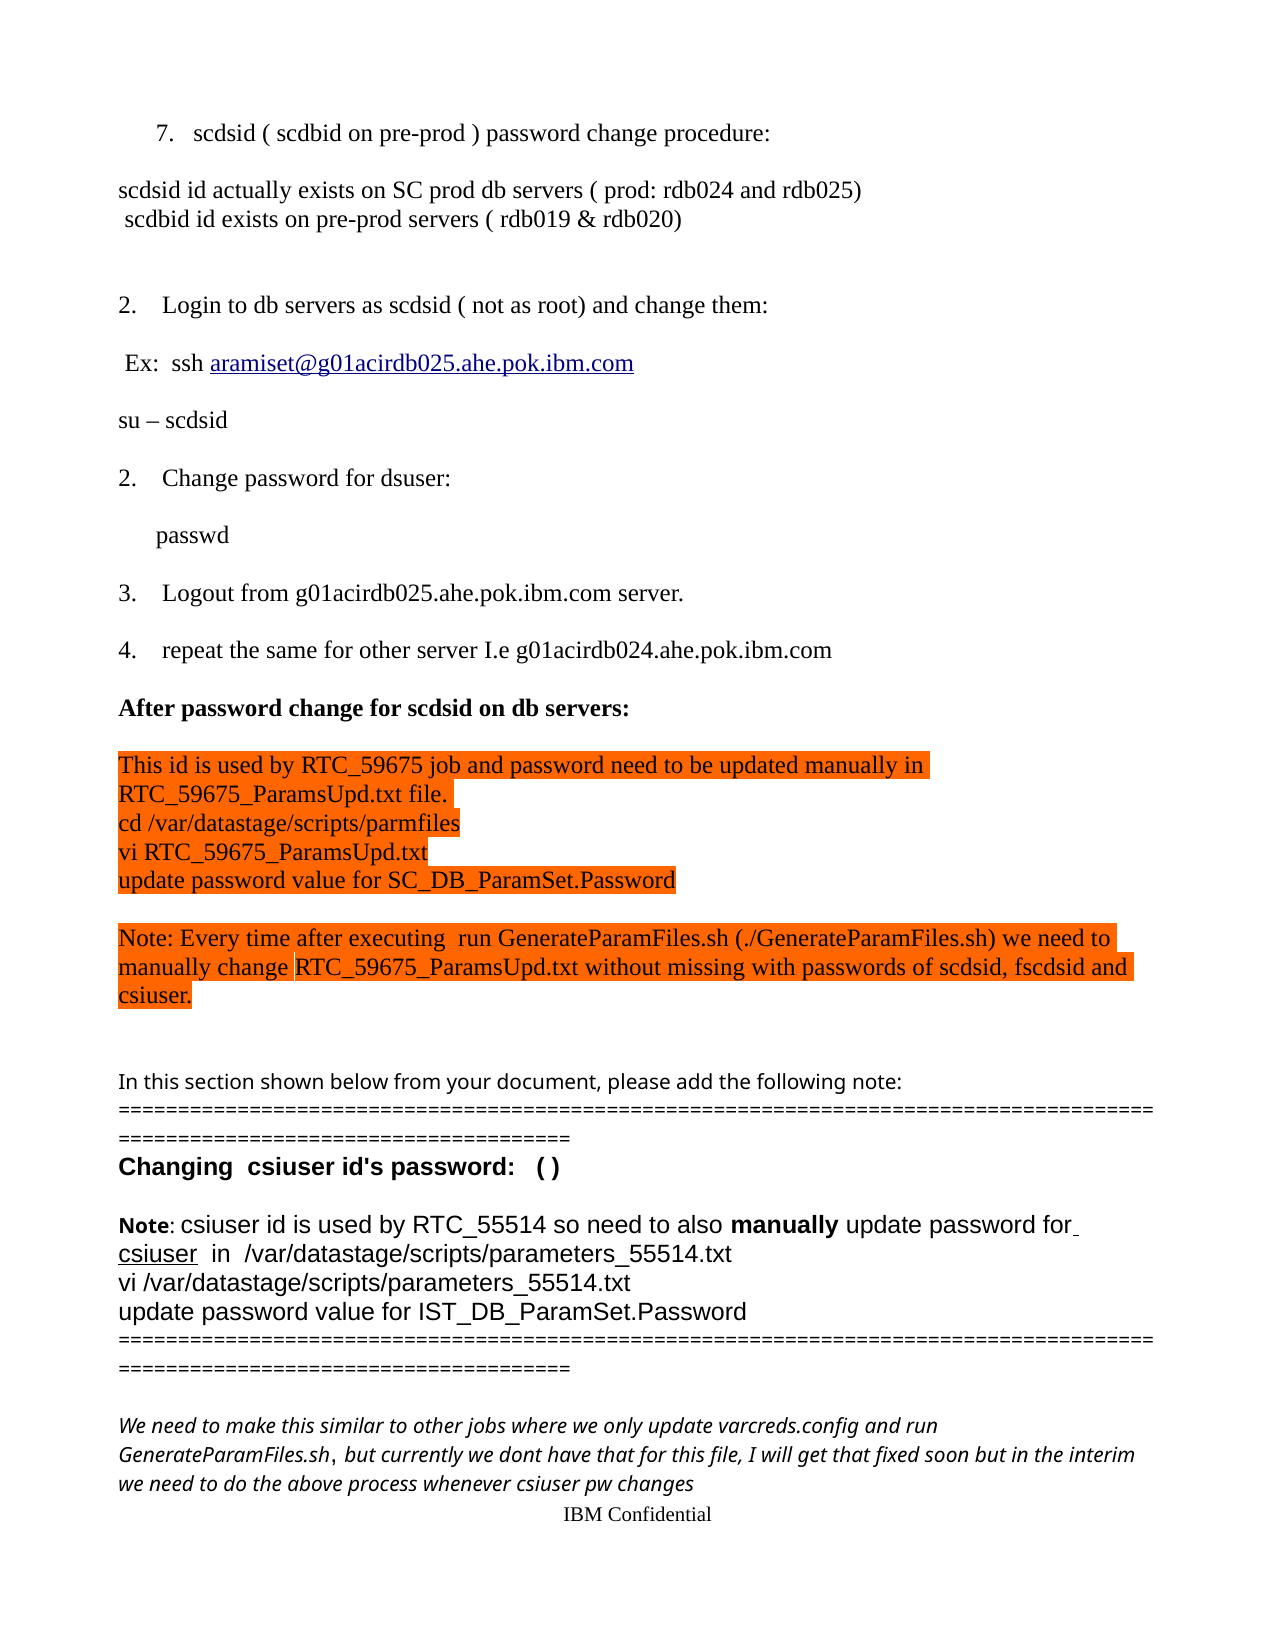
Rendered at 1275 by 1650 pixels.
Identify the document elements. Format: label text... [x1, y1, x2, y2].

list Change password for dsuser: [118, 463, 1157, 492]
list repeat the same for other server I.e g01acirdb024.ahe.pok.ibm.com [118, 636, 1157, 664]
text In this section shown below from your document, please add the following note: [118, 1067, 1157, 1095]
text su – scdsid [118, 406, 1157, 434]
text cd /var/datastage/scripts/parmfiles [118, 808, 1157, 837]
text ============================================================================================================================= [118, 1095, 1157, 1152]
text After password change for scdsid on db servers: [118, 693, 1157, 722]
text Note: csiuser id is used by RTC_55514 so need to also manually update password for csiuser in /var/datastage/scripts/parameters_55514.txt [118, 1210, 1157, 1268]
text We need to make this similar to other jobs where we only update varcreds.config and run GenerateParamFiles.sh, but currently we dont have that for this file, I will get that fixed soon but in the interim we need to do the above process whenever csiuser pw changes [118, 1411, 1157, 1497]
text Ex: ssh aramiset@g01acirdb025.ahe.pok.ibm.com [118, 348, 1157, 377]
list scdsid ( scdbid on pre-prod ) password change procedure: [156, 118, 1157, 147]
text Changing csiuser id's password: ( ) [118, 1152, 1157, 1181]
text vi RTC_59675_ParamsUpd.txt [118, 837, 1157, 866]
text This id is used by RTC_59675 job and password need to be updated manually in RTC_59675_ParamsUpd.txt file. [118, 751, 1157, 808]
text scdsid id actually exists on SC prod db servers ( prod: rdb024 and rdb025) scdbid id exists on pre-prod servers ( rdb019 & rdb020) [118, 176, 1157, 233]
text ============================================================================================================================= [118, 1326, 1157, 1382]
text passwd [118, 521, 1157, 549]
list Login to db servers as scdsid ( not as root) and change them: [118, 291, 1157, 319]
text update password value for IST_DB_ParamSet.Password [118, 1297, 1157, 1326]
text update password value for SC_DB_ParamSet.Password [118, 866, 1157, 894]
text vi /var/datastage/scripts/parameters_55514.txt [118, 1268, 1157, 1297]
list Logout from g01acirdb025.ahe.pok.ibm.com server. [118, 578, 1157, 607]
text Note: Every time after executing run GenerateParamFiles.sh (./GenerateParamFiles.sh) we need to manually change RTC_59675_ParamsUpd.txt without missing with passwords of scdsid, fscdsid and csiuser. [118, 923, 1157, 1009]
